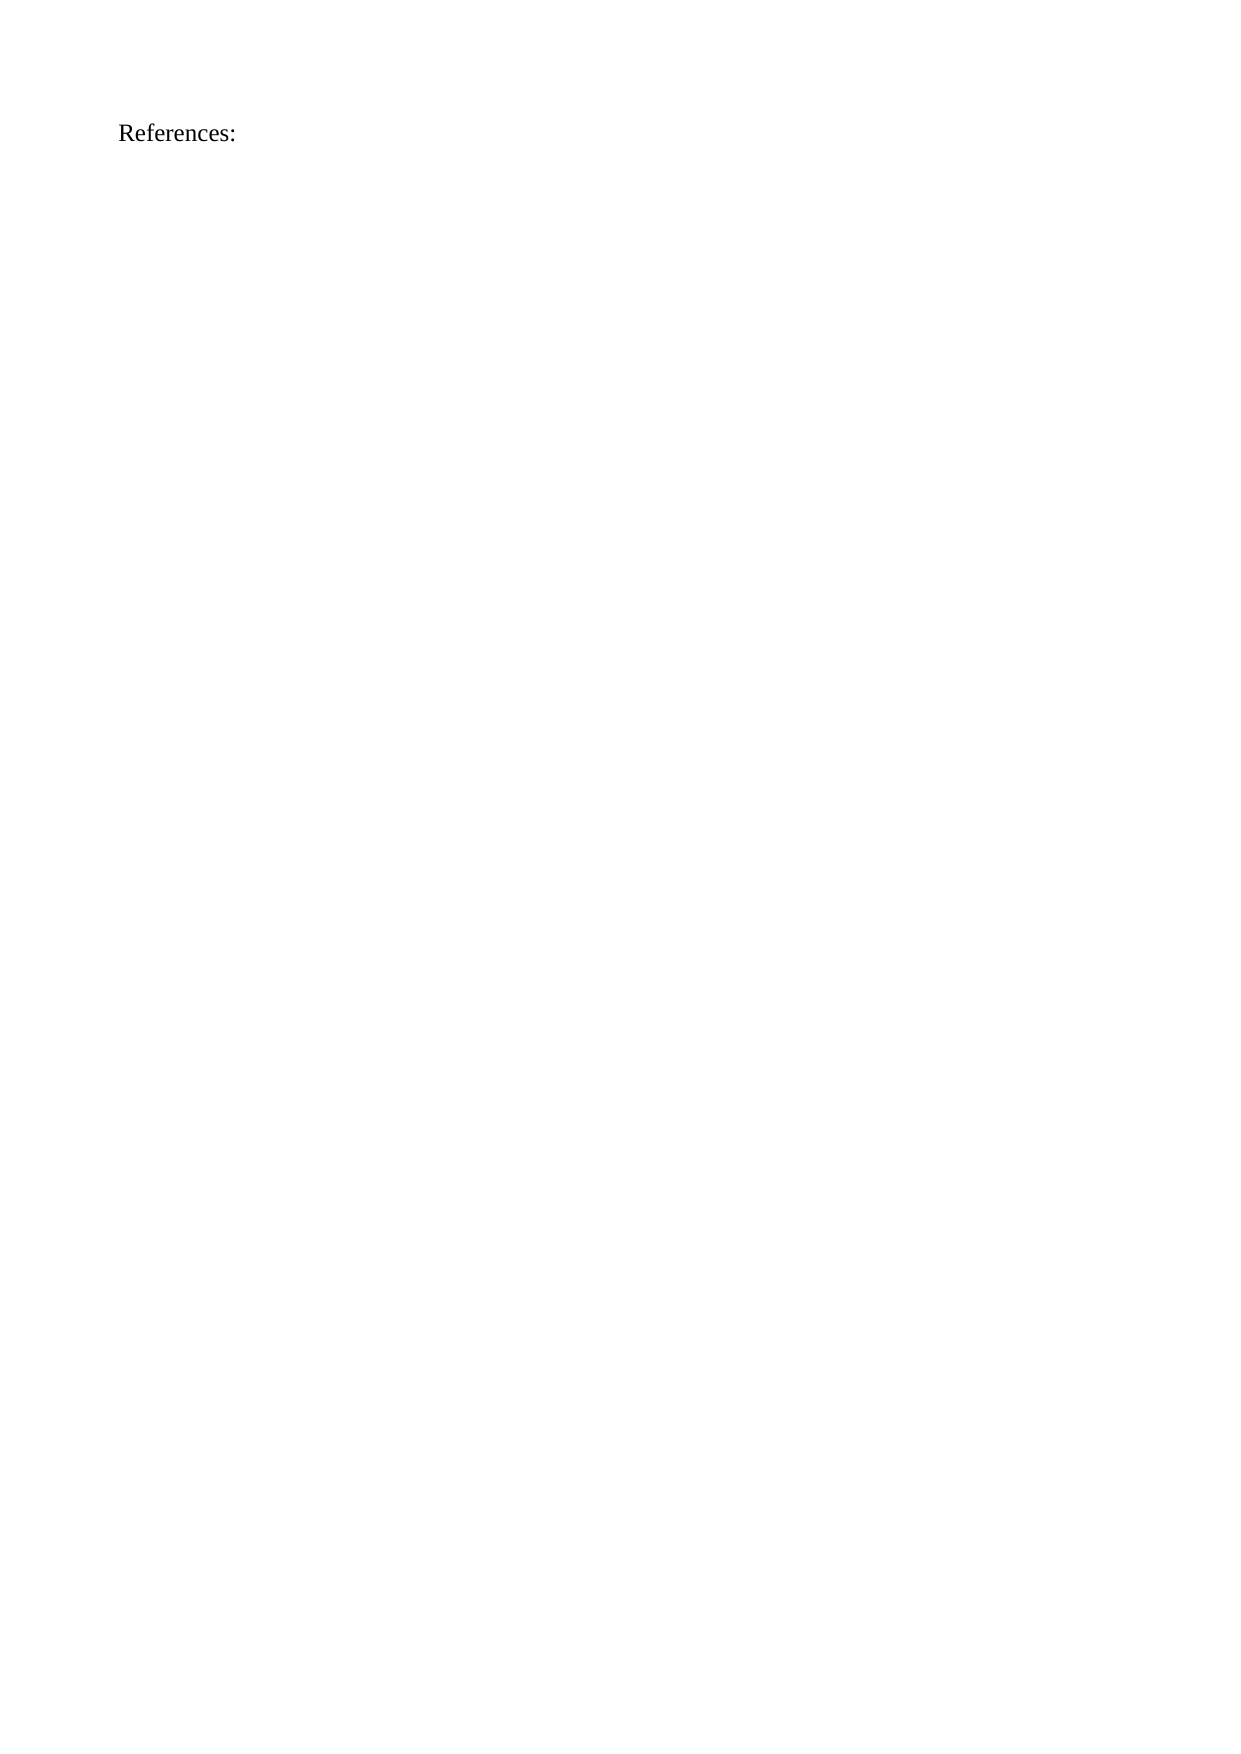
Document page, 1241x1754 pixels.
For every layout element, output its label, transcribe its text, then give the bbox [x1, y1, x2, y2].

text References: [118, 118, 1122, 147]
